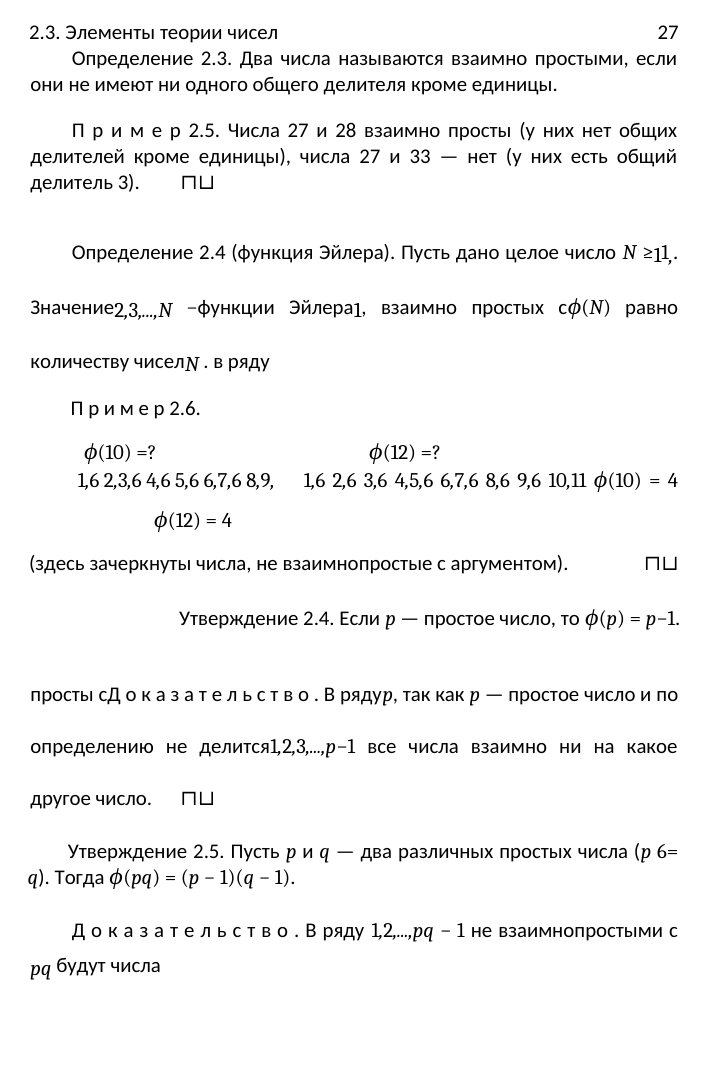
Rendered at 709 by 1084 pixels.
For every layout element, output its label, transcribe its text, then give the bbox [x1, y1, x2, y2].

text Утверждение 2.5. Пусть p и q — два различных простых числа (p 6= q). Тогда ϕ(pq) = (p − 1)(q − 1). [27, 838, 678, 889]
text просты сД о к а з а т е л ь с т в о . В рядуp, так как p — простое число и по определению не делится1,2,3,...,p−1 все числа взаимно ни на какое другое число. ⊓⊔ [30, 681, 678, 811]
text П р и м е р 2.6. [70, 395, 678, 420]
text ϕ(10) =? ϕ(12) =? [29, 437, 679, 465]
text 1,6 2,3,6 4,6 5,6 6,7,6 8,9, 1,6 2,6 3,6 4,5,6 6,7,6 8,6 9,6 10,11 ϕ(10) = 4 ϕ(12) = 4 [78, 468, 679, 532]
text Определение 2.3. Два числа называются взаимно простыми, если они не имеют ни одного общего делителя кроме единицы. [30, 45, 678, 96]
text Д о к а з а т е л ь с т в о . В ряду 1,2,...,pq − 1 не взаимнопростыми с pq будут числа [30, 917, 678, 981]
text Определение 2.4 (функция Эйлера). Пусть дано целое число N ≥11,. Значение2,3,...,N −функции Эйлера1, взаимно простых сϕ(N) равно количеству чиселN . в ряду [30, 231, 678, 377]
text (здесь зачеркнуты числа, не взаимнопростые с аргументом). ⊓⊔ [29, 550, 679, 576]
text П р и м е р 2.5. Числа 27 и 28 взаимно просты (у них нет общих делителей кроме единицы), числа 27 и 33 — нет (у них есть общий делитель 3). ⊓⊔ [30, 117, 678, 194]
text Утверждение 2.4. Если p — простое число, то ϕ(p) = p−1. [29, 605, 680, 630]
